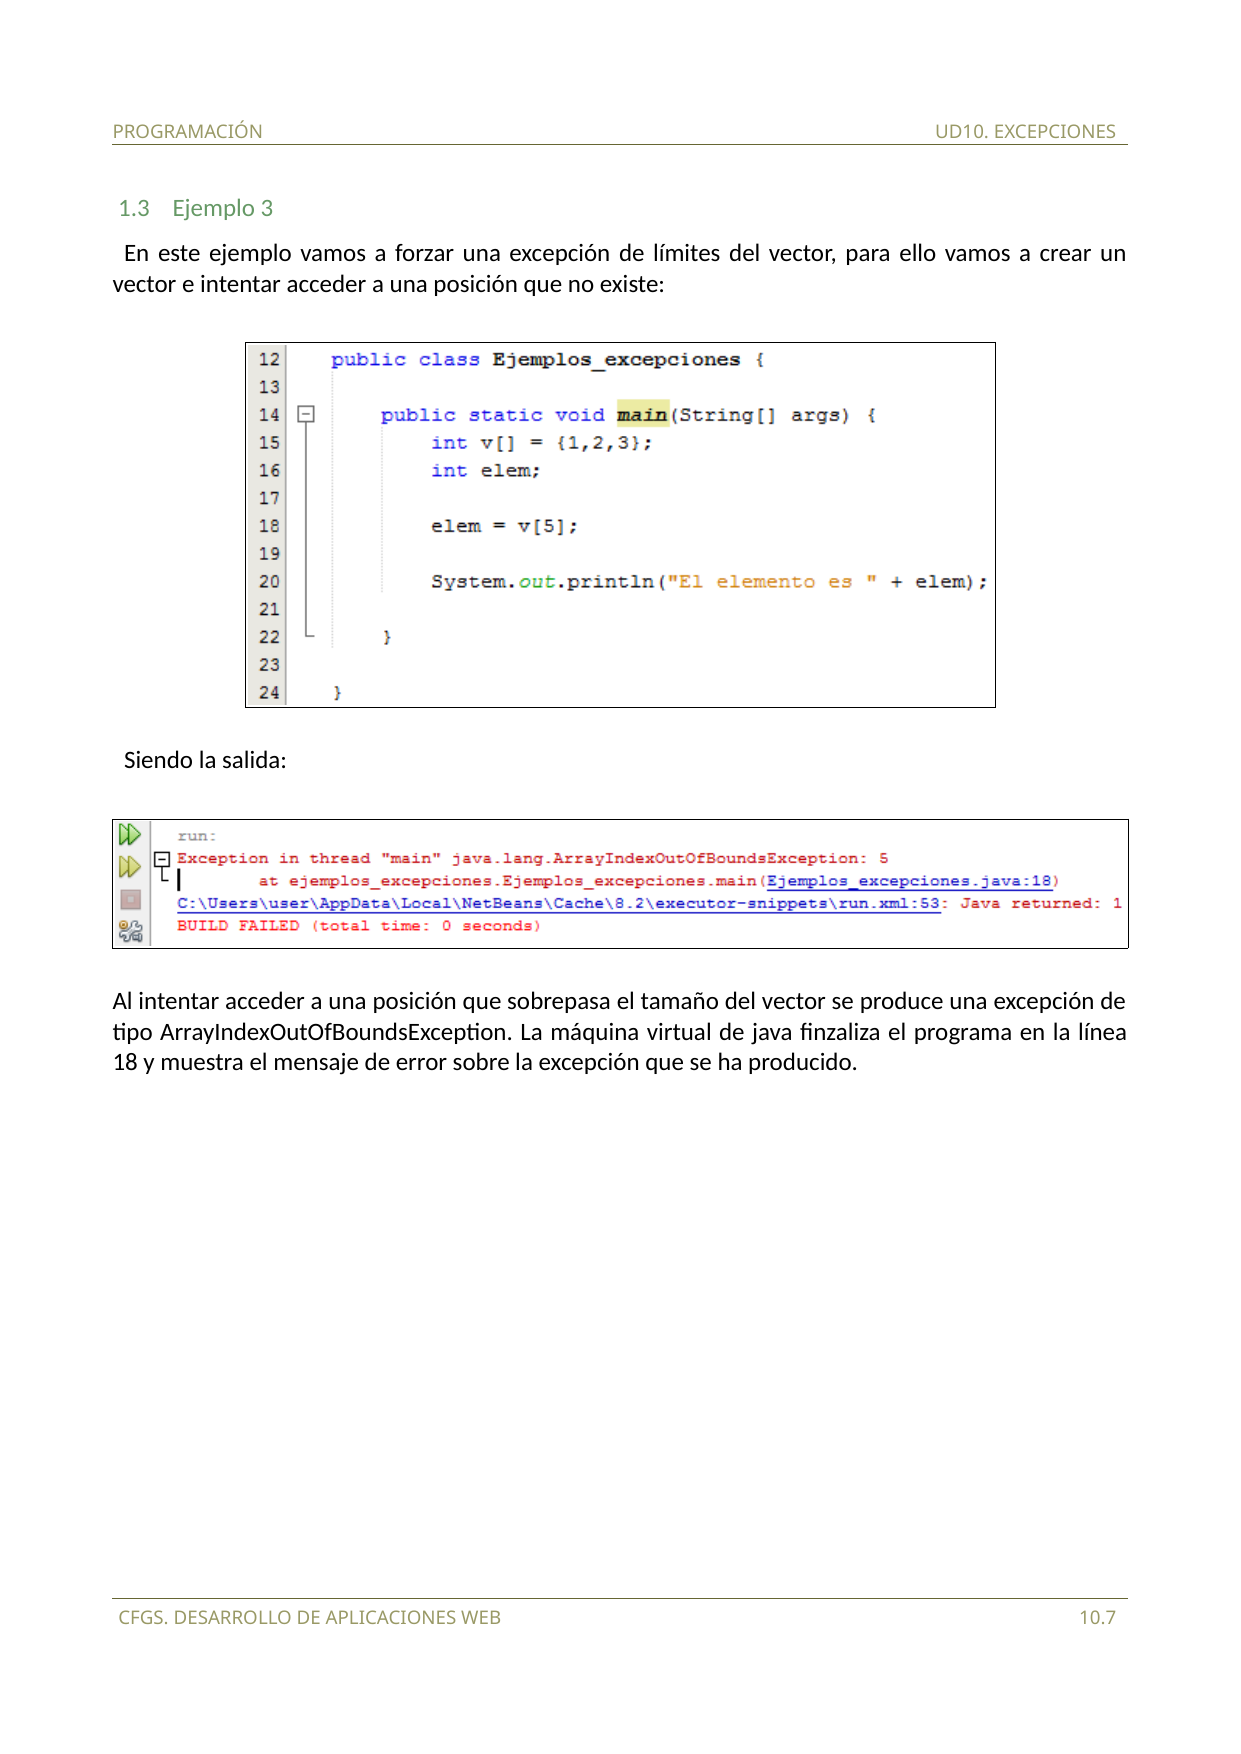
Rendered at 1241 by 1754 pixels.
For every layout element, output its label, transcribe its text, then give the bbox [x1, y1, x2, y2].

text En este ejemplo vamos a forzar una excepción de límites del vector, para ello vamos a crear un vector e intentar acceder a una posición que no existe: [112, 237, 1128, 298]
picture [248, 345, 993, 705]
subtitle Ejemplo 3 [112, 192, 1128, 223]
text Al intentar acceder a una posición que sobrepasa el tamaño del vector se produce una excepción de tipo ArrayIndexOutOfBoundsException. La máquina virtual de java finzaliza el programa en la línea 18 y muestra el mensaje de error sobre la excepción que se ha producido. [112, 985, 1128, 1077]
picture [115, 821, 1125, 946]
text Siendo la salida: [112, 744, 1128, 775]
